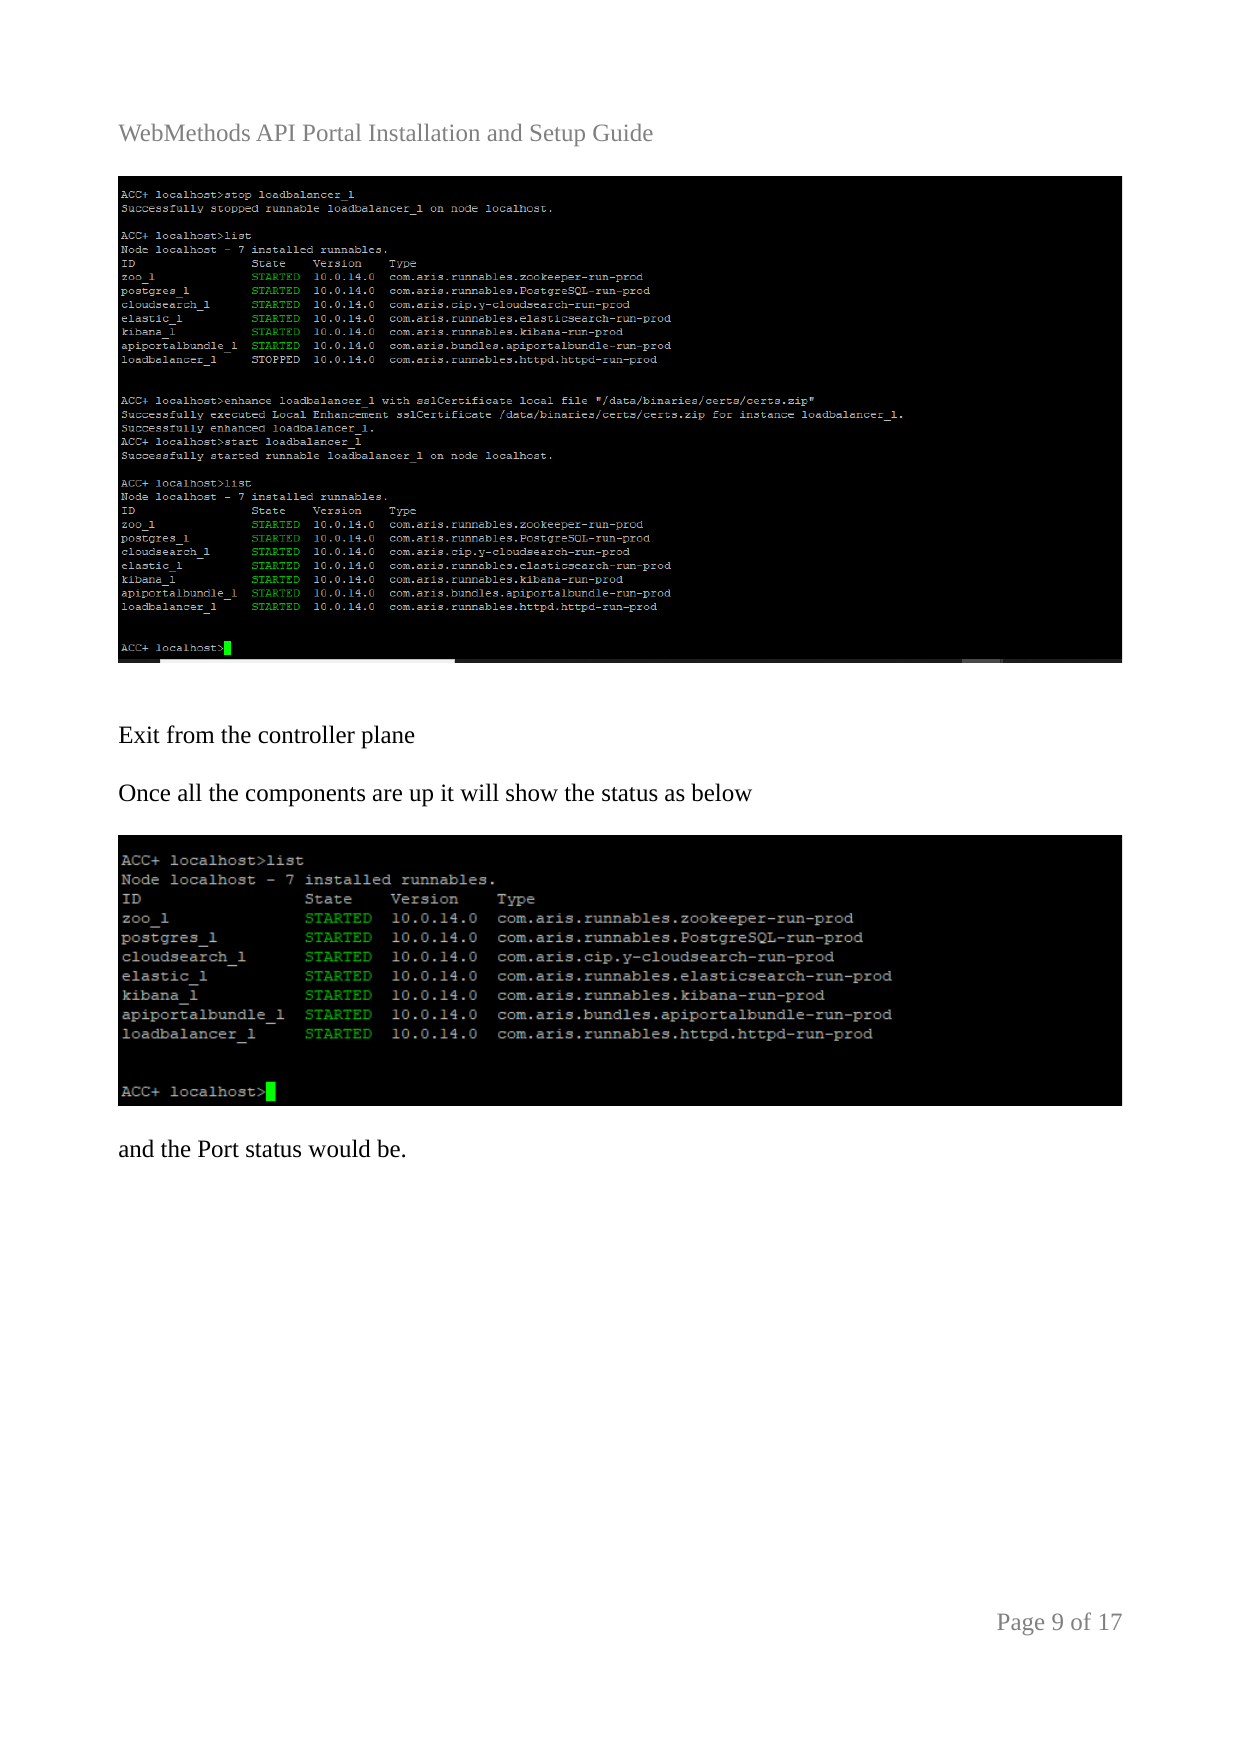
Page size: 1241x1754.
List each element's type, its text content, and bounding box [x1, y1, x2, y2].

text Exit from the controller plane [118, 720, 1122, 749]
text and the Port status would be. [118, 1134, 1122, 1163]
picture [118, 835, 1123, 1106]
picture [118, 176, 1123, 663]
text Once all the components are up it will show the status as below [118, 778, 1122, 807]
